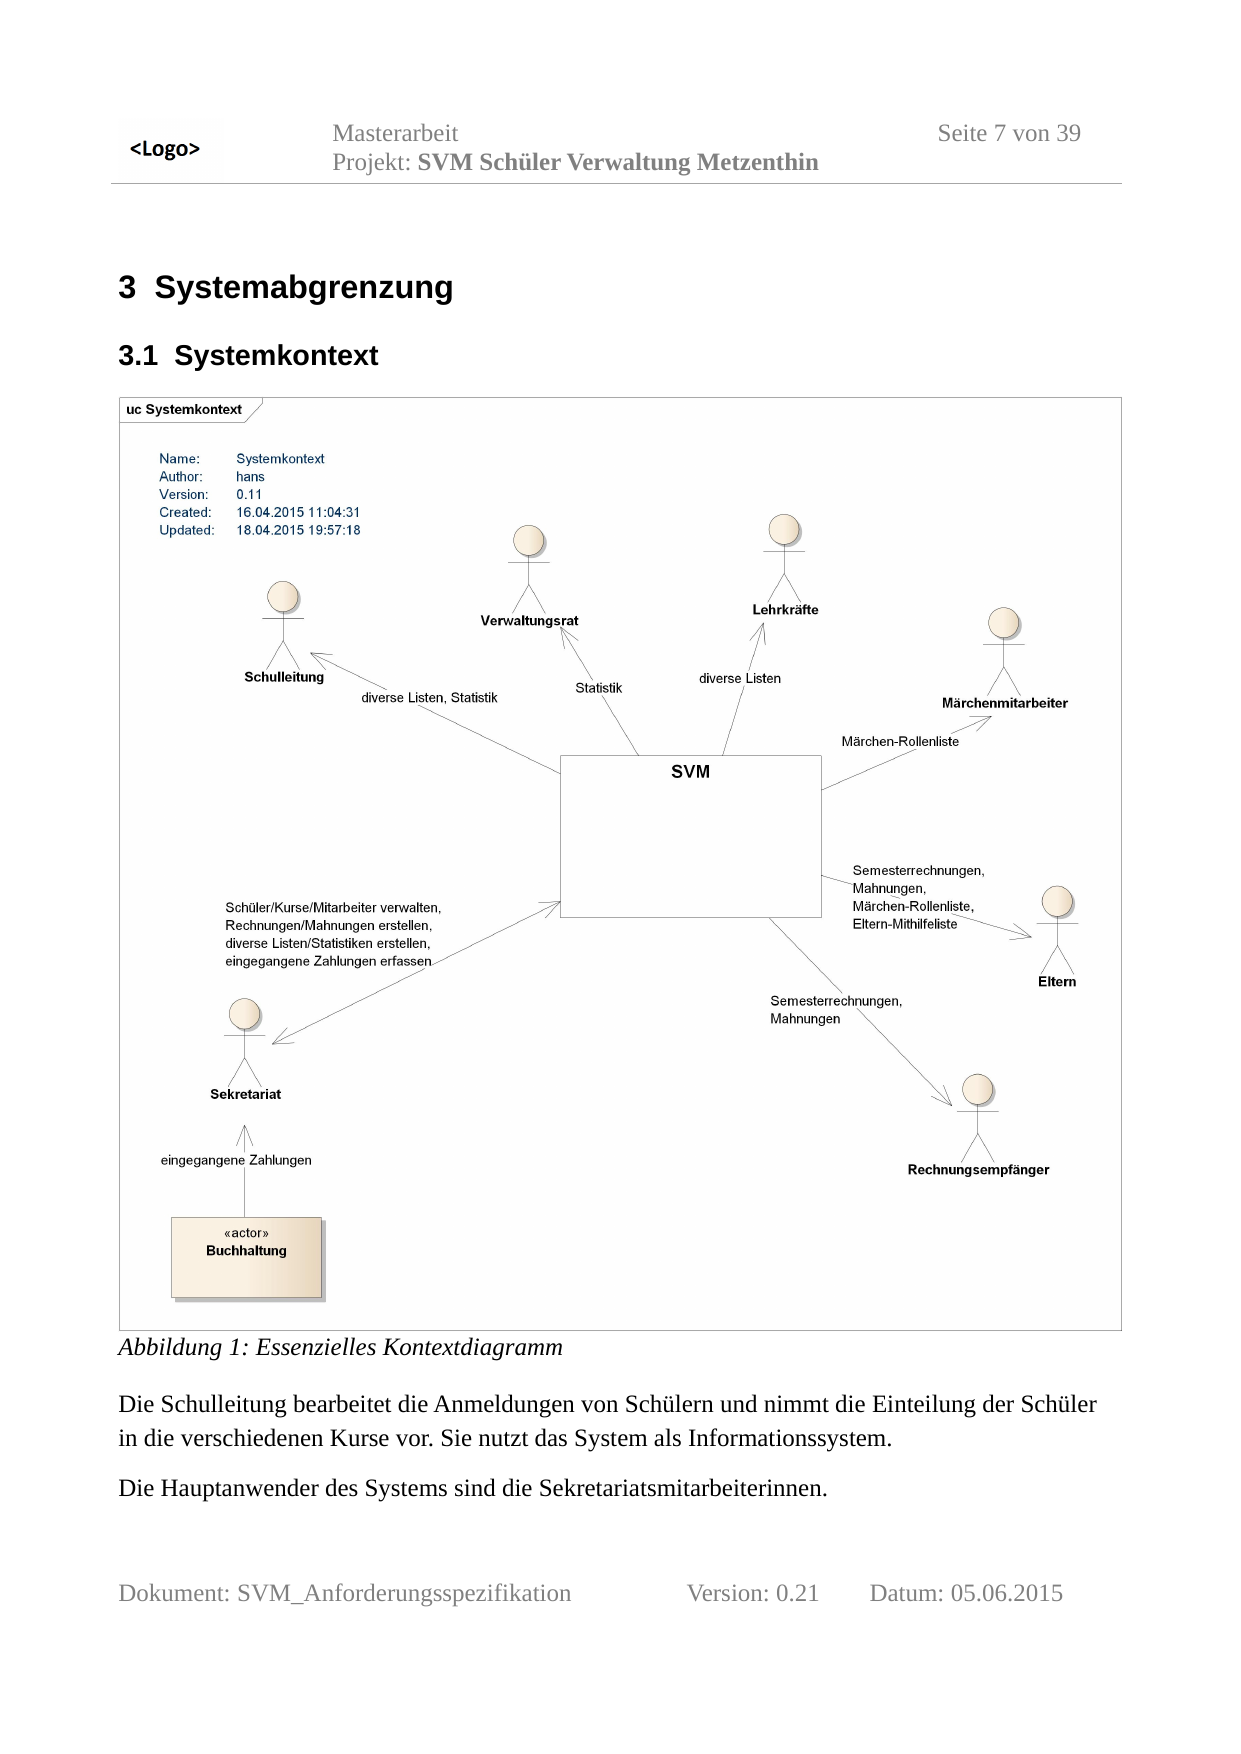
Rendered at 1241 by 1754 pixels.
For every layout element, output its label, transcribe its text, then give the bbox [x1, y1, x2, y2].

picture [118, 118, 224, 183]
subtitle Systemkontext [118, 338, 1122, 371]
text Die Schulleitung bearbeitet die Anmeldungen von Schülern und nimmt die Einteilung der Schüler in die verschiedenen Kurse vor. Sie nutzt das System als Informationssystem. [118, 1389, 1122, 1452]
text Abbildung 1: Essenzielles Kontextdiagramm [118, 1332, 1122, 1360]
subtitle Systemabgrenzung [118, 267, 1122, 305]
text Die Hauptanwender des Systems sind die Sekretariatsmitarbeiterinnen. [118, 1473, 1122, 1501]
picture [118, 396, 1123, 1332]
